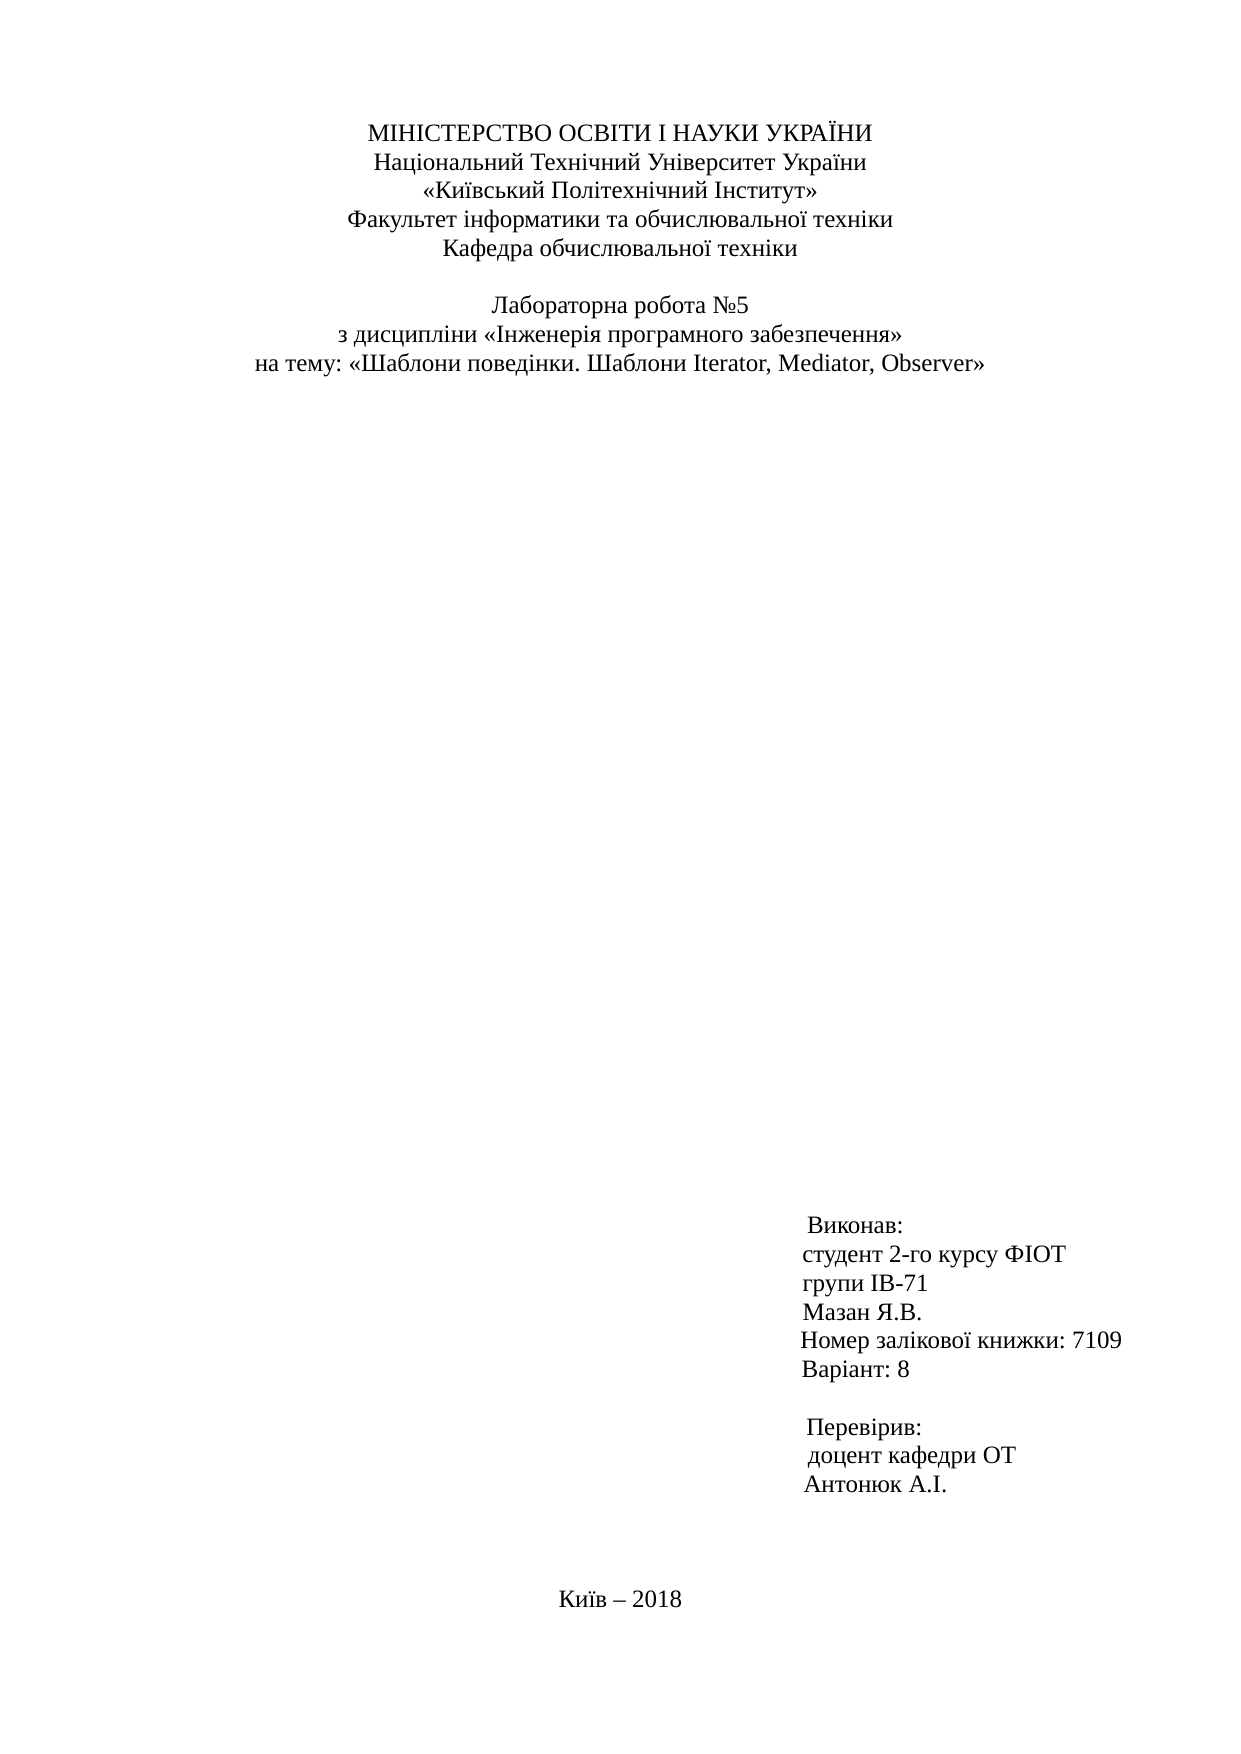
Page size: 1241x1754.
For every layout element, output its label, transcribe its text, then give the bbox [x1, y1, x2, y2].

text Мазан Я.В. [118, 1297, 1122, 1326]
text МІНІСТЕРСТВО ОСВІТИ І НАУКИ УКРАЇНИ [118, 118, 1122, 147]
text Перевірив: [118, 1412, 1122, 1441]
text Національний Технічний Університет України [118, 147, 1122, 176]
text Антонюк А.І. [118, 1469, 1122, 1498]
text Київ – 2018 [118, 1584, 1122, 1613]
text Факультет інформатики та обчислювальної техніки [118, 204, 1122, 233]
text Номер залікової книжки: 7109 [118, 1326, 1122, 1354]
text Варіант: 8 [118, 1354, 1122, 1383]
text з дисципліни «Інженерія програмного забезпечення» [118, 319, 1122, 348]
text студент 2-го курсу ФІОТ [118, 1239, 1122, 1268]
text «Київський Політехнічний Інститут» [118, 176, 1122, 204]
text групи ІВ-71 [118, 1268, 1122, 1297]
text Кафедра обчислювальної техніки [118, 233, 1122, 262]
text доцент кафедри ОТ [118, 1441, 1122, 1469]
text Виконав: [118, 1211, 1122, 1239]
text на тему: «Шаблони поведінки. Шаблони Iterator, Mediator, Observer» [118, 348, 1122, 377]
text Лабораторна робота №5 [118, 291, 1122, 319]
